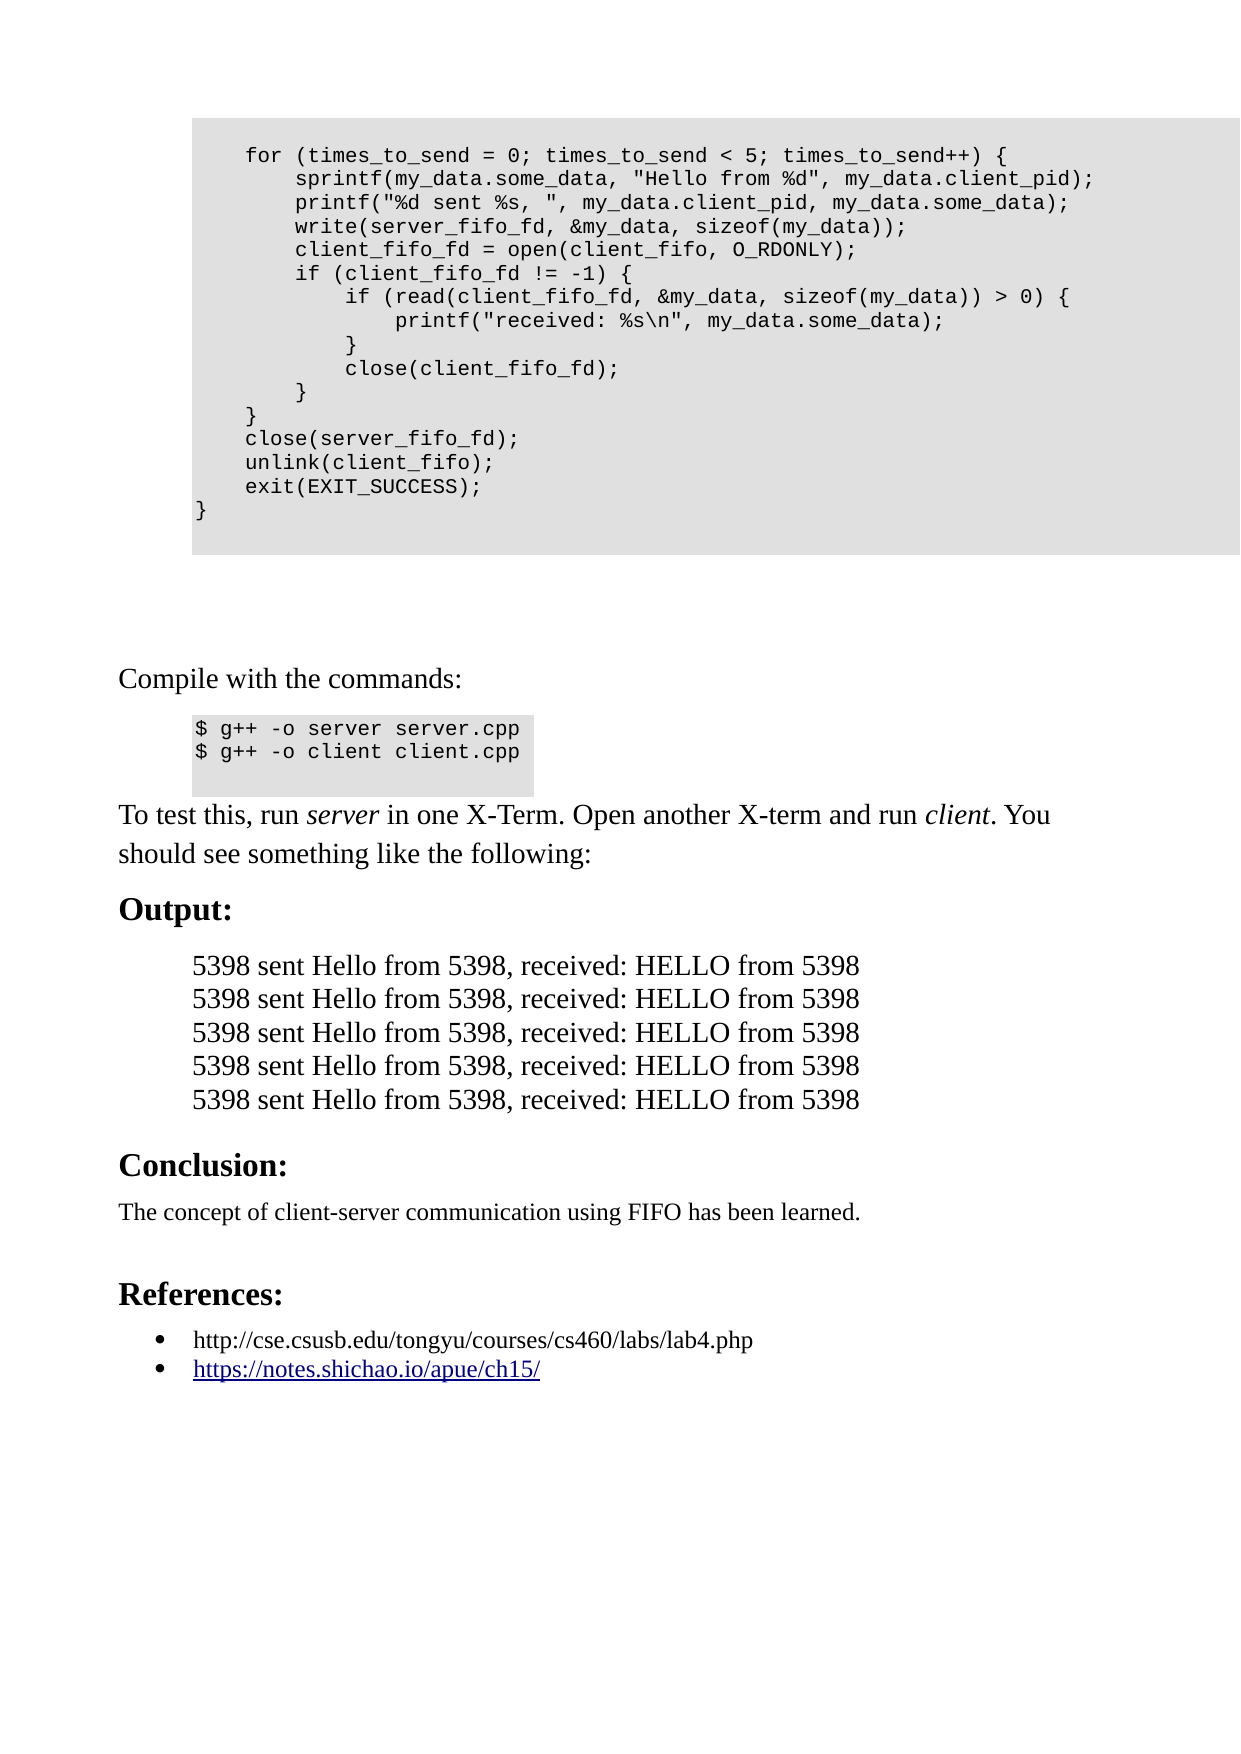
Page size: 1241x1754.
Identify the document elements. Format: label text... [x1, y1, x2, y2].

text Conclusion: [118, 1145, 1122, 1183]
list 5398 sent Hello from 5398, received: HELLO from 5398 [118, 1015, 1122, 1048]
table_header $ g++ -o server server.cpp $ g++ -o client client.cpp [192, 715, 534, 797]
text To test this, run server in one X-Term. Open another X-term and run client. You should see something like the following: [118, 797, 1122, 869]
list 5398 sent Hello from 5398, received: HELLO from 5398 [118, 1082, 1122, 1115]
text Output: [118, 889, 1122, 927]
list https://notes.shichao.io/apue/ch15/ [156, 1354, 1122, 1383]
list 5398 sent Hello from 5398, received: HELLO from 5398 [118, 1048, 1122, 1082]
text References: [118, 1274, 1122, 1313]
text The concept of client-server communication using FIFO has been learned. [118, 1197, 1109, 1226]
list 5398 sent Hello from 5398, received: HELLO from 5398 [118, 948, 1122, 981]
list 5398 sent Hello from 5398, received: HELLO from 5398 [118, 981, 1122, 1015]
text Compile with the commands: [118, 662, 1122, 695]
table_header //client.cpp #include <ctype.h> #include <unistd.h> #include <stdlib.h> #include <stdio.h> #include <string.h> #include <fcntl.h> #include <limits.h> #include <sys/types.h> #include <sys/stat.h> #define SERVER_FIFO_NAME "/tmp/serv_fifo" #define CLIENT_FIFO_NAME "/tmp/client_fifo" #define BUFFER_SIZE 20 struct data_to_pass_st { pid_t client_pid; char some_data[BUFFER_SIZE - 1]; }; int main() { int server_fifo_fd, client_fifo_fd; struct data_to_pass_st my_data; int times_to_send; char client_fifo[256]; server_fifo_fd = open(SERVER_FIFO_NAME, O_WRONLY); if (server_fifo_fd == -1) { fprintf(stderr, "Sorry, no server\n"); exit(EXIT_FAILURE); } my_data.client_pid = getpid(); //sprintf(client_fifo, CLIENT_FIFO_NAME, my_data.client_pid); sprintf(client_fifo, CLIENT_FIFO_NAME ); if (mkfifo(client_fifo, 0777) == -1) { fprintf(stderr, "Sorry, can't make %s\n", client_fifo); exit(EXIT_FAILURE); } // For each of the five loops, the client data is sent to the server. // Then the client FIFO is opened (read-only, blocking mode) and the data read b ack. // Finally, the server FIFO is closed and the client FIFO removed from memory. for (times_to_send = 0; times_to_send < 5; times_to_send++) { sprintf(my_data.some_data, "Hello from %d", my_data.client_pid); printf("%d sent %s, ", my_data.client_pid, my_data.some_data); write(server_fifo_fd, &my_data, sizeof(my_data)); client_fifo_fd = open(client_fifo, O_RDONLY); if (client_fifo_fd != -1) { if (read(client_fifo_fd, &my_data, sizeof(my_data)) > 0) { printf("received: %s\n", my_data.some_data); } close(client_fifo_fd); } } close(server_fifo_fd); unlink(client_fifo); exit(EXIT_SUCCESS); } [192, 118, 1240, 555]
list http://cse.csusb.edu/tongyu/courses/cs460/labs/lab4.php [156, 1326, 1122, 1354]
